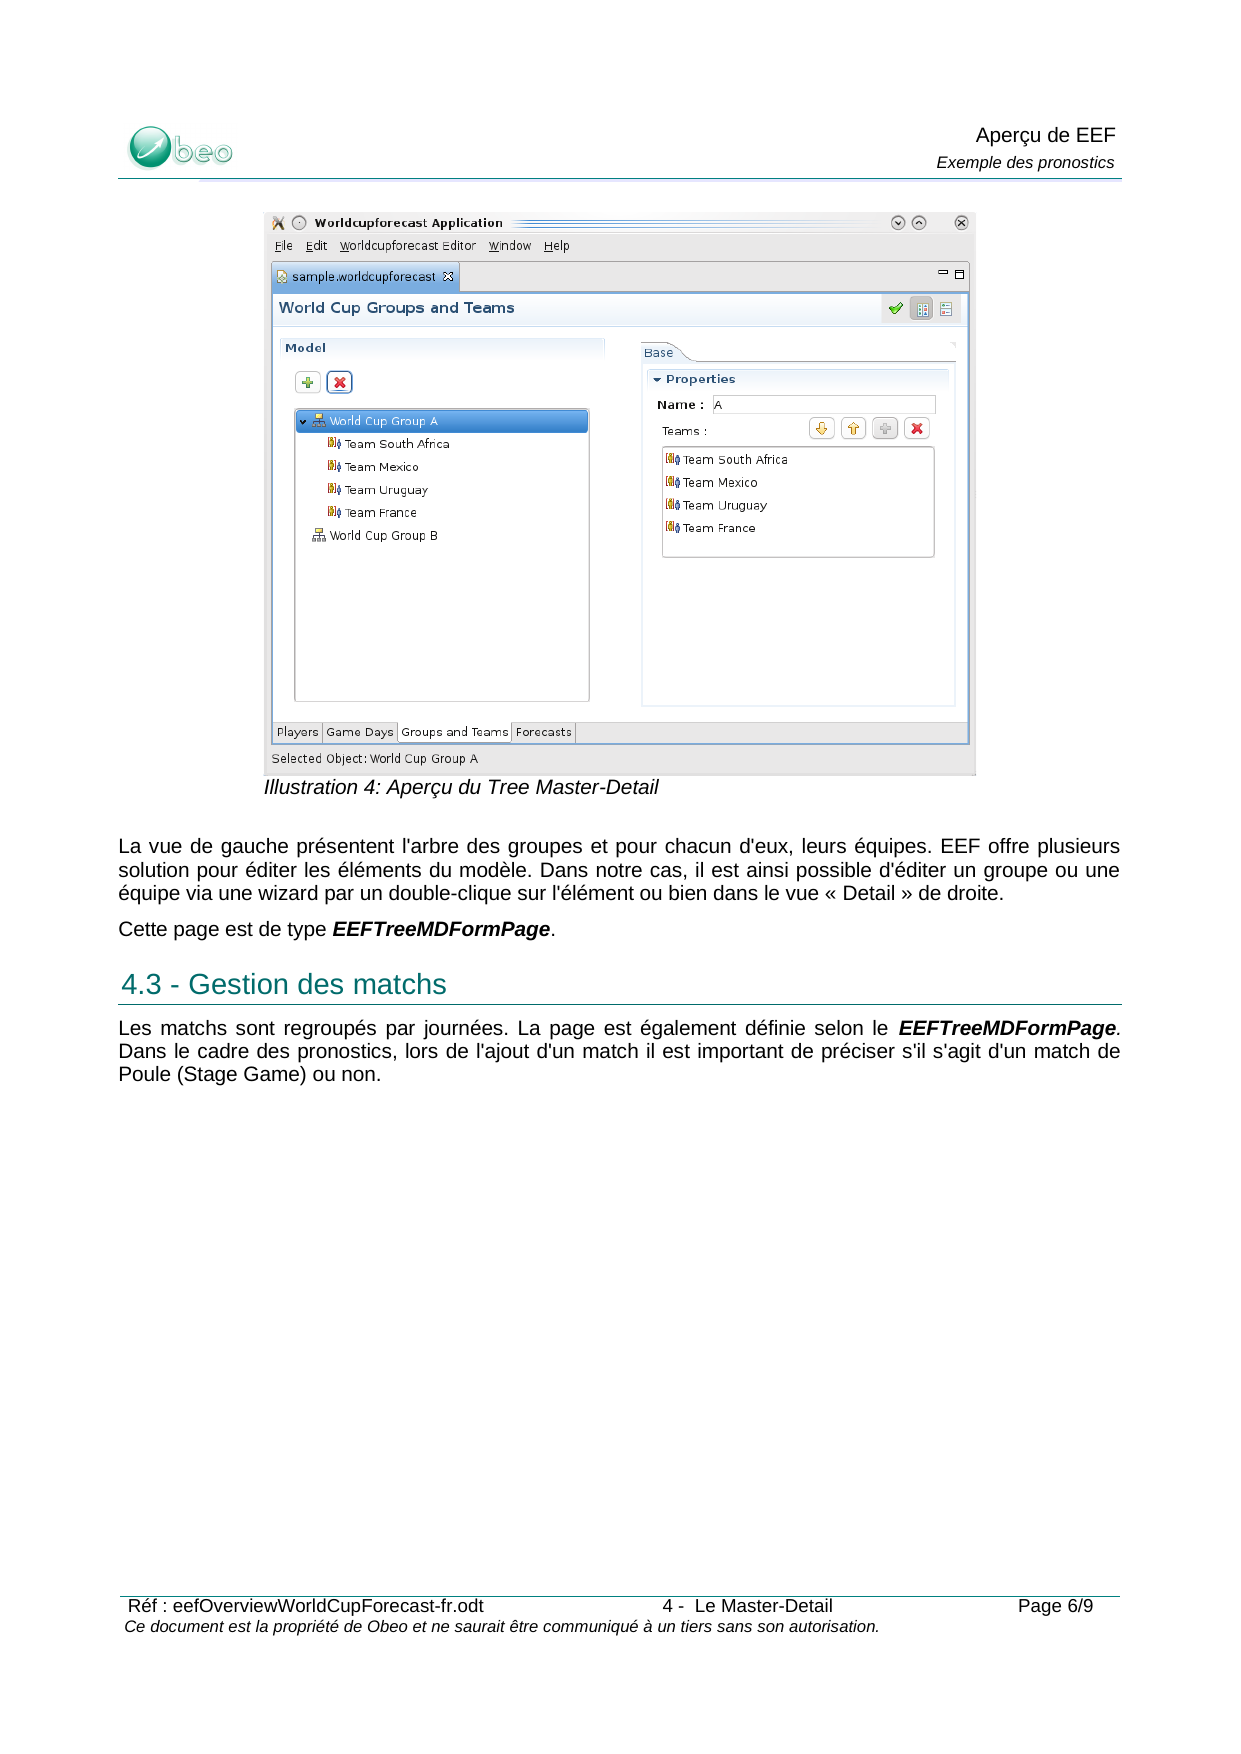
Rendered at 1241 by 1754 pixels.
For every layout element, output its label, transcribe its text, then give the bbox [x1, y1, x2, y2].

picture [123, 123, 238, 171]
subtitle Gestion des matchs [118, 965, 1122, 1004]
picture [263, 212, 977, 776]
text La vue de gauche présentent l'arbre des groupes et pour chacun d'eux, leurs équipes. EEF offre plusieurs solution pour éditer les éléments du modèle. Dans notre cas, il est ainsi possible d'éditer un groupe ou une équipe via une wizard par un double-clique sur l'élément ou bien dans le vue « Detail » de droite. [118, 835, 1122, 905]
text Cette page est de type EEFTreeMDFormPage. [118, 917, 1122, 940]
text Illustration 4: Aperçu du Tree Master-Detail [264, 776, 976, 799]
text Les matchs sont regroupés par journées. La page est également définie selon le EEFTreeMDFormPage. Dans le cadre des pronostics, lors de l'ajout d'un match il est important de préciser s'il s'agit d'un match de Poule (Stage Game) ou non. [118, 1017, 1122, 1086]
